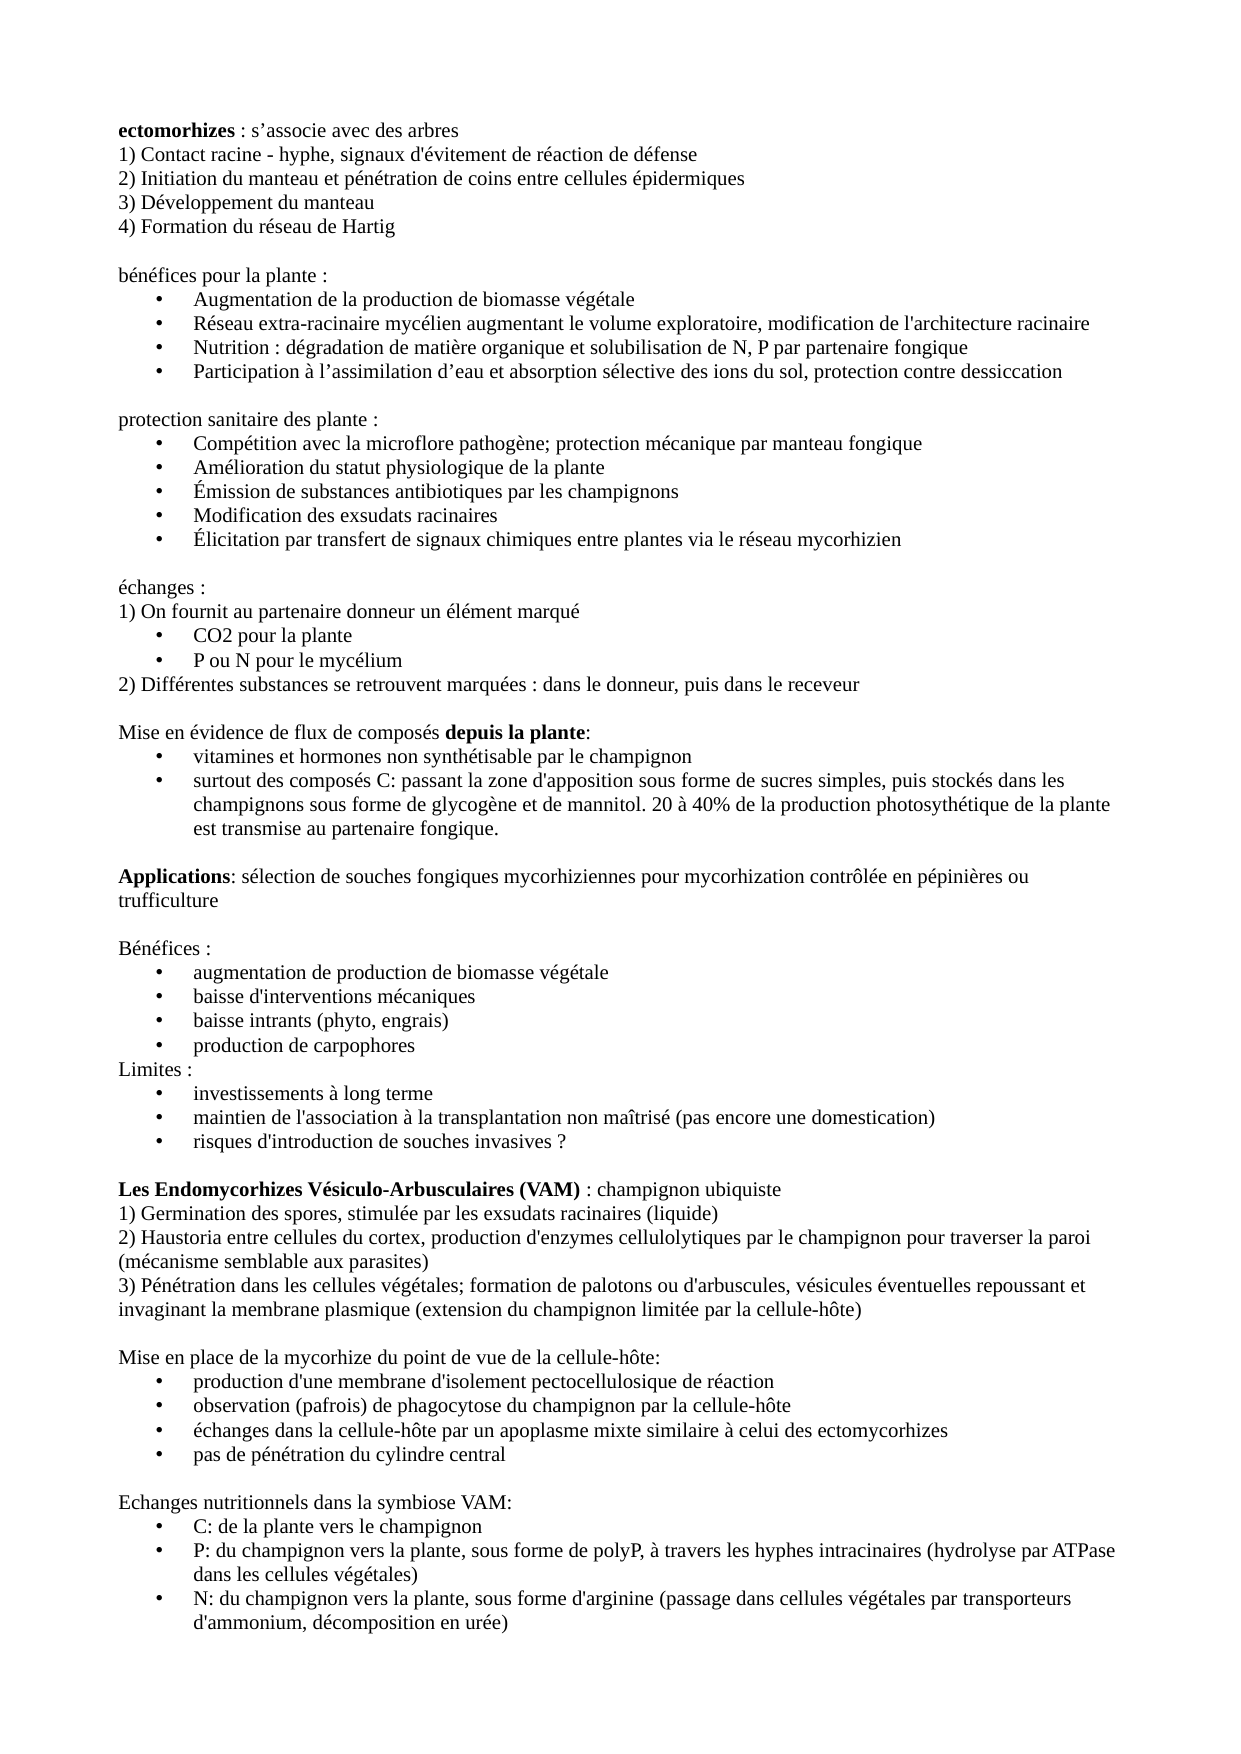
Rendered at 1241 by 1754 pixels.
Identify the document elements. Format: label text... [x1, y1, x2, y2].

list investissements à long terme [156, 1081, 1122, 1105]
list risques d'introduction de souches invasives ? [156, 1129, 1122, 1153]
text Echanges nutritionnels dans la symbiose VAM: [118, 1490, 1122, 1514]
list augmentation de production de biomasse végétale [156, 960, 1122, 984]
text Limites : [118, 1057, 1122, 1081]
list Élicitation par transfert de signaux chimiques entre plantes via le réseau mycorhizien [156, 527, 1122, 551]
list Réseau extra-racinaire mycélien augmentant le volume exploratoire, modification de l'architecture racinaire [156, 311, 1122, 335]
text 2) Haustoria entre cellules du cortex, production d'enzymes cellulolytiques par le champignon pour traverser la paroi (mécanisme semblable aux parasites) [118, 1225, 1122, 1273]
list est transmise au partenaire fongique. [156, 816, 1122, 840]
list Modification des exsudats racinaires [156, 503, 1122, 527]
list N: du champignon vers la plante, sous forme d'arginine (passage dans cellules végétales par transporteurs d'ammonium, décomposition en urée) [156, 1586, 1122, 1634]
text 3) Développement du manteau [118, 190, 1122, 214]
text 2) Initiation du manteau et pénétration de coins entre cellules épidermiques [118, 166, 1122, 190]
list C: de la plante vers le champignon [156, 1514, 1122, 1538]
list pas de pénétration du cylindre central [156, 1442, 1122, 1466]
text bénéfices pour la plante : [118, 262, 1122, 287]
list Nutrition : dégradation de matière organique et solubilisation de N, P par partenaire fongique [156, 335, 1122, 359]
list production de carpophores [156, 1032, 1122, 1057]
text ectomorhizes : s’associe avec des arbres [118, 118, 1122, 142]
list CO2 pour la plante [156, 623, 1122, 647]
text Bénéfices : [118, 936, 1122, 960]
text échanges : [118, 575, 1122, 599]
text Mise en place de la mycorhize du point de vue de la cellule-hôte: [118, 1345, 1122, 1369]
list Émission de substances antibiotiques par les champignons [156, 479, 1122, 503]
text protection sanitaire des plante : [118, 407, 1122, 431]
list vitamines et hormones non synthétisable par le champignon [156, 744, 1122, 768]
list P ou N pour le mycélium [156, 647, 1122, 672]
list observation (pafrois) de phagocytose du champignon par la cellule-hôte [156, 1393, 1122, 1417]
text Applications: sélection de souches fongiques mycorhiziennes pour mycorhization contrôlée en pépinières ou trufficulture [118, 864, 1122, 912]
text 4) Formation du réseau de Hartig [118, 214, 1122, 238]
text 1) On fournit au partenaire donneur un élément marqué [118, 599, 1122, 623]
text 2) Différentes substances se retrouvent marquées : dans le donneur, puis dans le receveur [118, 672, 1122, 696]
list surtout des composés C: passant la zone d'apposition sous forme de sucres simples, puis stockés dans les champignons sous forme de glycogène et de mannitol. 20 à 40% de la production photosythétique de la plante [156, 768, 1122, 816]
list Amélioration du statut physiologique de la plante [156, 455, 1122, 479]
list production d'une membrane d'isolement pectocellulosique de réaction [156, 1369, 1122, 1393]
list P: du champignon vers la plante, sous forme de polyP, à travers les hyphes intracinaires (hydrolyse par ATPase dans les cellules végétales) [156, 1538, 1122, 1586]
list baisse intrants (phyto, engrais) [156, 1008, 1122, 1032]
text 1) Contact racine - hyphe, signaux d'évitement de réaction de défense [118, 142, 1122, 166]
list échanges dans la cellule-hôte par un apoplasme mixte similaire à celui des ectomycorhizes [156, 1417, 1122, 1442]
list Participation à l’assimilation d’eau et absorption sélective des ions du sol, protection contre dessiccation [156, 359, 1122, 383]
text 3) Pénétration dans les cellules végétales; formation de palotons ou d'arbuscules, vésicules éventuelles repoussant et invaginant la membrane plasmique (extension du champignon limitée par la cellule-hôte) [118, 1273, 1122, 1321]
text 1) Germination des spores, stimulée par les exsudats racinaires (liquide) [118, 1201, 1122, 1225]
text Les Endomycorhizes Vésiculo-Arbusculaires (VAM) : champignon ubiquiste [118, 1177, 1122, 1201]
list maintien de l'association à la transplantation non maîtrisé (pas encore une domestication) [156, 1105, 1122, 1129]
text Mise en évidence de flux de composés depuis la plante: [118, 720, 1122, 744]
list Augmentation de la production de biomasse végétale [156, 287, 1122, 311]
list Compétition avec la microflore pathogène; protection mécanique par manteau fongique [156, 431, 1122, 455]
list baisse d'interventions mécaniques [156, 984, 1122, 1008]
